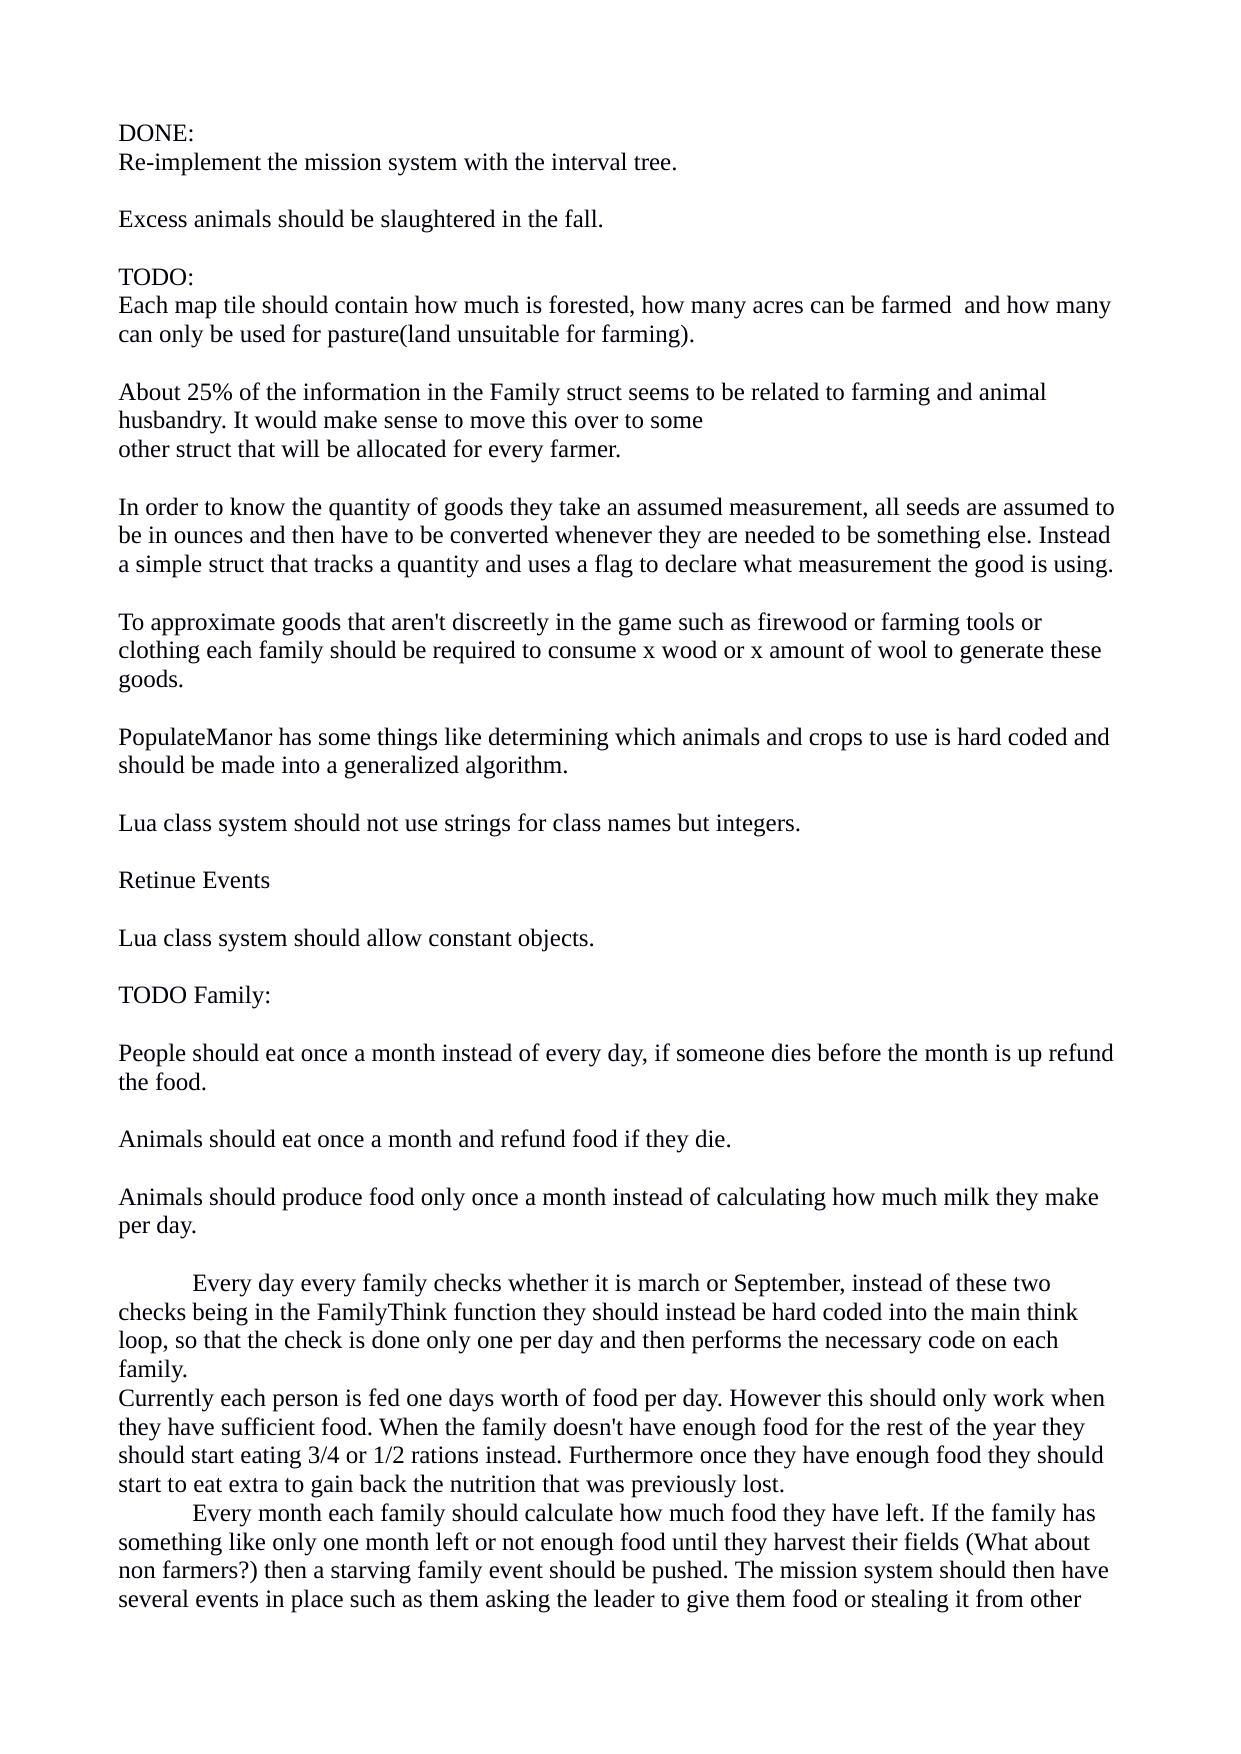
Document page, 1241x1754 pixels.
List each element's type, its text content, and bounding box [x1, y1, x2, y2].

text Retinue Events [118, 866, 1122, 894]
text Lua class system should not use strings for class names but integers. [118, 808, 1122, 837]
text People should eat once a month instead of every day, if someone dies before the month is up refund the food. [118, 1038, 1122, 1096]
text Each map tile should contain how much is forested, how many acres can be farmed and how many can only be used for pasture(land unsuitable for farming). [118, 291, 1122, 348]
text Re-implement the mission system with the interval tree. [118, 147, 1122, 176]
text DONE: [118, 118, 1122, 147]
text About 25% of the information in the Family struct seems to be related to farming and animal husbandry. It would make sense to move this over to some [118, 377, 1122, 434]
text TODO: [118, 262, 1122, 291]
text PopulateManor has some things like determining which animals and crops to use is hard coded and should be made into a generalized algorithm. [118, 722, 1122, 779]
text Every month each family should calculate how much food they have left. If the family has something like only one month left or not enough food until they harvest their fields (What about non farmers?) then a starving family event should be pushed. The mission system should then have several events in place such as them asking the leader to give them food or stealing it from other [118, 1498, 1122, 1613]
text Animals should eat once a month and refund food if they die. [118, 1124, 1122, 1153]
text Currently each person is fed one days worth of food per day. However this should only work when they have sufficient food. When the family doesn't have enough food for the rest of the year they should start eating 3/4 or 1/2 rations instead. Furthermore once they have enough food they should start to eat extra to gain back the nutrition that was previously lost. [118, 1383, 1122, 1498]
text Excess animals should be slaughtered in the fall. [118, 204, 1122, 233]
text Lua class system should allow constant objects. [118, 923, 1122, 952]
text Animals should produce food only once a month instead of calculating how much milk they make per day. [118, 1182, 1122, 1239]
text In order to know the quantity of goods they take an assumed measurement, all seeds are assumed to be in ounces and then have to be converted whenever they are needed to be something else. Instead a simple struct that tracks a quantity and uses a flag to declare what measurement the good is using. [118, 492, 1122, 578]
text Every day every family checks whether it is march or September, instead of these two checks being in the FamilyThink function they should instead be hard coded into the main think loop, so that the check is done only one per day and then performs the necessary code on each family. [118, 1268, 1122, 1383]
text TODO Family: [118, 981, 1122, 1009]
text other struct that will be allocated for every farmer. [118, 434, 1122, 463]
text To approximate goods that aren't discreetly in the game such as firewood or farming tools or clothing each family should be required to consume x wood or x amount of wool to generate these goods. [118, 607, 1122, 693]
